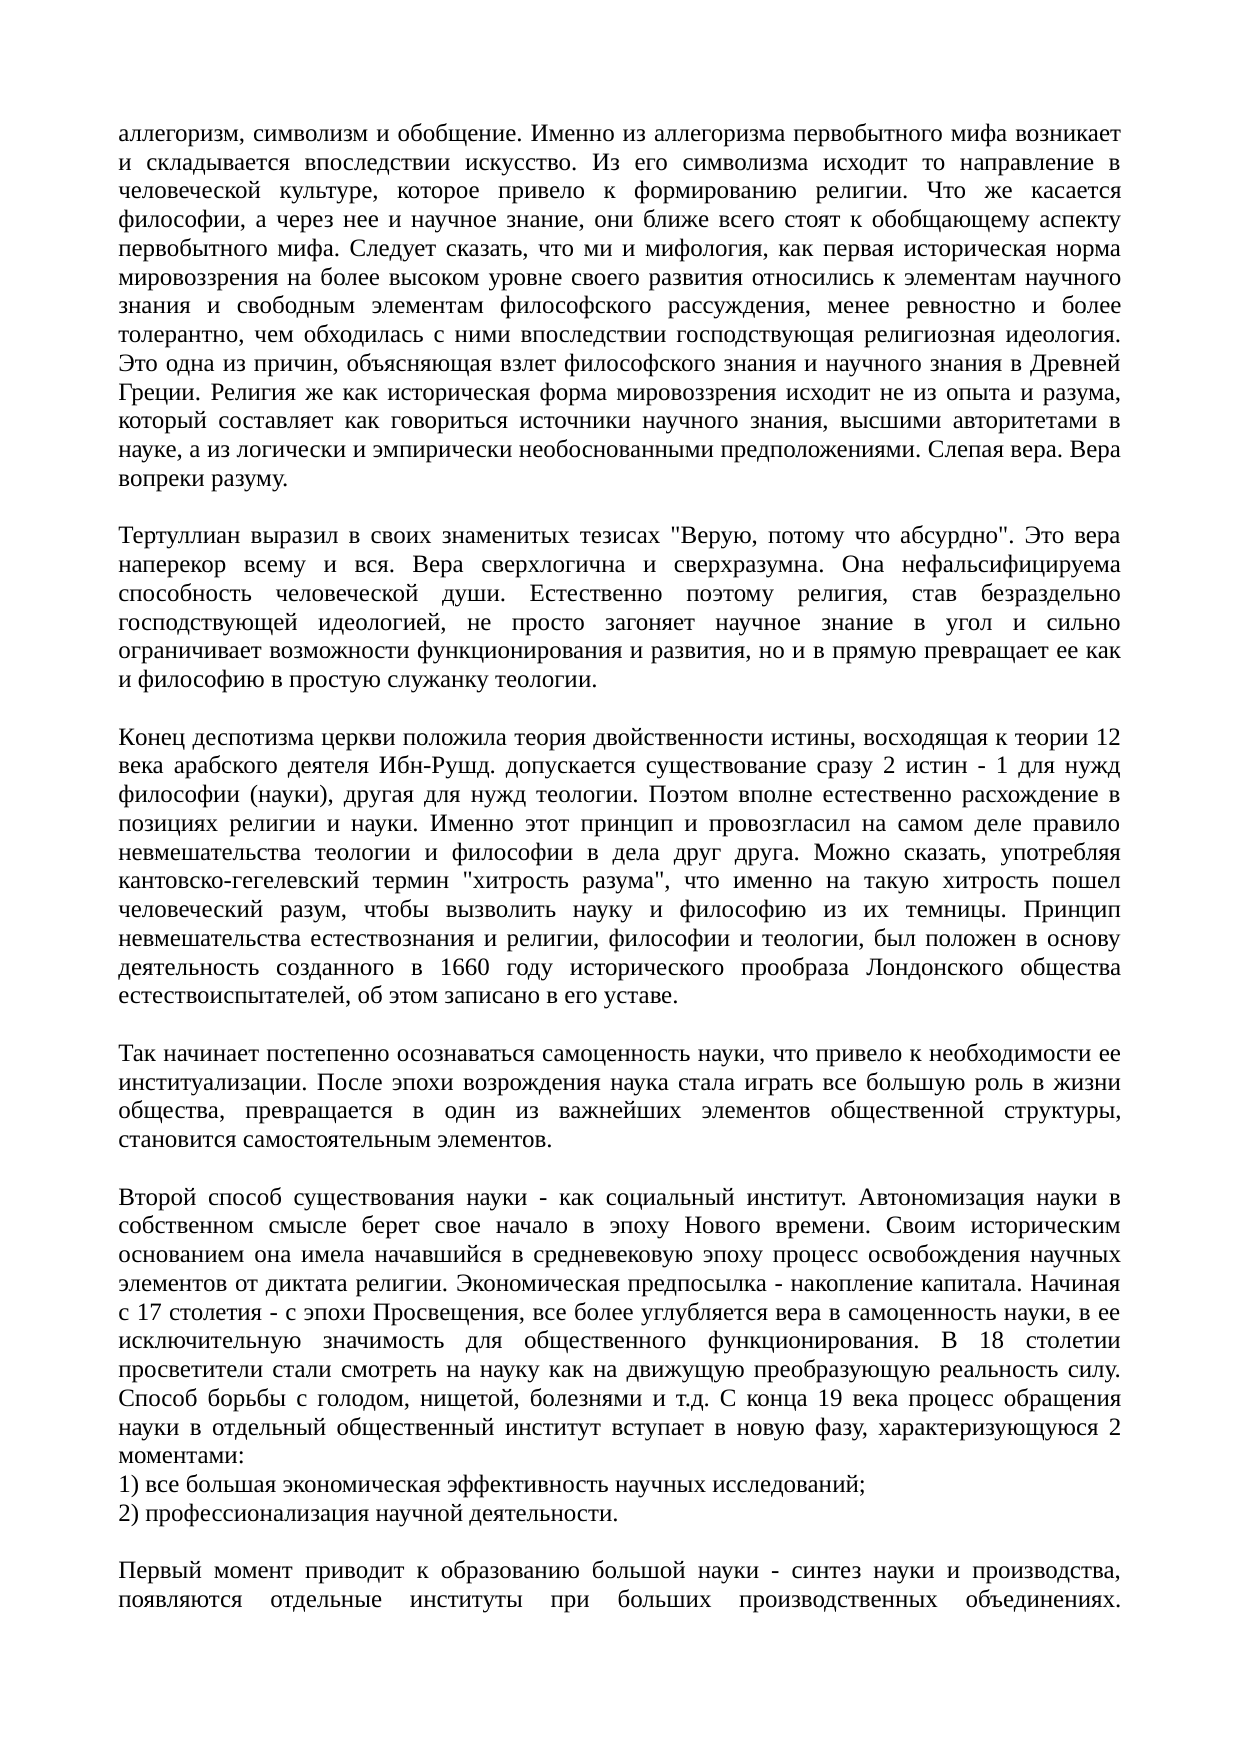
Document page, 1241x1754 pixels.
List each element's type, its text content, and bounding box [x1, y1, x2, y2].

text 1) все большая экономическая эффективность научных исследований; [118, 1469, 1122, 1498]
text Так начинает постепенно осознаваться самоценность науки, что привело к необходимости ее институализации. После эпохи возрождения наука стала играть все большую роль в жизни общества, превращается в один из важнейших элементов общественной структуры, становится самостоятельным элементов. [118, 1038, 1122, 1153]
text Первый момент приводит к образованию большой науки - синтез науки и производства, появляются отдельные институты при больших производственных объединениях. [118, 1556, 1122, 1613]
text 2) профессионализация научной деятельности. [118, 1498, 1122, 1527]
text Тертуллиан выразил в своих знаменитых тезисах "Верую, потому что абсурдно". Это вера наперекор всему и вся. Вера сверхлогична и сверхразумна. Она нефальсифицируема способность человеческой души. Естественно поэтому религия, став безраздельно господствующей идеологией, не просто загоняет научное знание в угол и сильно ограничивает возможности функционирования и развития, но и в прямую превращает ее как и философию в простую служанку теологии. [118, 521, 1122, 693]
text аллегоризм, символизм и обобщение. Именно из аллегоризма первобытного мифа возникает и складывается впоследствии искусство. Из его символизма исходит то направление в человеческой культуре, которое привело к формированию религии. Что же касается философии, а через нее и научное знание, они ближе всего стоят к обобщающему аспекту первобытного мифа. Следует сказать, что ми и мифология, как первая историческая норма мировоззрения на более высоком уровне своего развития относились к элементам научного знания и свободным элементам философского рассуждения, менее ревностно и более толерантно, чем обходилась с ними впоследствии господствующая религиозная идеология. Это одна из причин, объясняющая взлет философского знания и научного знания в Древней Греции. Религия же как историческая форма мировоззрения исходит не из опыта и разума, который составляет как говориться источники научного знания, высшими авторитетами в науке, а из логически и эмпирически необоснованными предположениями. Слепая вера. Вера вопреки разуму. [118, 118, 1122, 492]
text Конец деспотизма церкви положила теория двойственности истины, восходящая к теории 12 века арабского деятеля Ибн-Рушд. допускается существование сразу 2 истин - 1 для нужд философии (науки), другая для нужд теологии. Поэтом вполне естественно расхождение в позициях религии и науки. Именно этот принцип и провозгласил на самом деле правило невмешательства теологии и философии в дела друг друга. Можно сказать, употребляя кантовско-гегелевский термин "хитрость разума", что именно на такую хитрость пошел человеческий разум, чтобы вызволить науку и философию из их темницы. Принцип невмешательства естествознания и религии, философии и теологии, был положен в основу деятельность созданного в 1660 году исторического прообраза Лондонского общества естествоиспытателей, об этом записано в его уставе. [118, 722, 1122, 1009]
text Второй способ существования науки - как социальный институт. Автономизация науки в собственном смысле берет свое начало в эпоху Нового времени. Своим историческим основанием она имела начавшийся в средневековую эпоху процесс освобождения научных элементов от диктата религии. Экономическая предпосылка - накопление капитала. Начиная с 17 столетия - с эпохи Просвещения, все более углубляется вера в самоценность науки, в ее исключительную значимость для общественного функционирования. В 18 столетии просветители стали смотреть на науку как на движущую преобразующую реальность силу. Способ борьбы с голодом, нищетой, болезнями и т.д. С конца 19 века процесс обращения науки в отдельный общественный институт вступает в новую фазу, характеризующуюся 2 моментами: [118, 1182, 1122, 1469]
